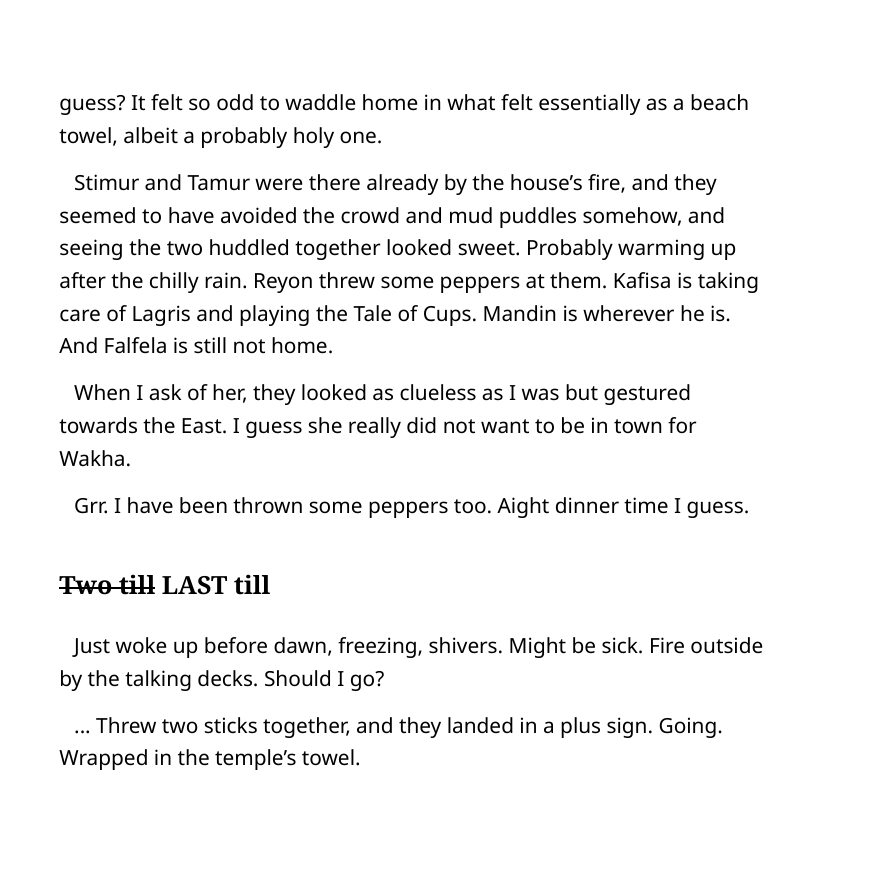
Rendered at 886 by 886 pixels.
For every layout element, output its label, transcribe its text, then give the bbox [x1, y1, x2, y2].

text guess? It felt so odd to waddle home in what felt essentially as a beach towel, albeit a probably holy one. [59, 88, 768, 149]
text Stimur and Tamur were there already by the house’s fire, and they seemed to have avoided the crowd and mud puddles somehow, and seeing the two huddled together looked sweet. Probably warming up after the chilly rain. Reyon threw some peppers at them. Kafisa is taking care of Lagris and playing the Tale of Cups. Mandin is wherever he is. And Falfela is still not home. [59, 168, 768, 360]
text Grr. I have been thrown some peppers too. Aight dinner time I guess. [59, 491, 768, 519]
subtitle Two till LAST till [59, 568, 768, 602]
text ... Threw two sticks together, and they landed in a plus sign. Going. Wrapped in the temple’s towel. [59, 711, 768, 772]
text Just woke up before dawn, freezing, shivers. Might be sick. Fire outside by the talking decks. Should I go? [59, 631, 768, 692]
text When I ask of her, they looked as clueless as I was but gestured towards the East. I guess she really did not want to be in town for Wakha. [59, 378, 768, 472]
